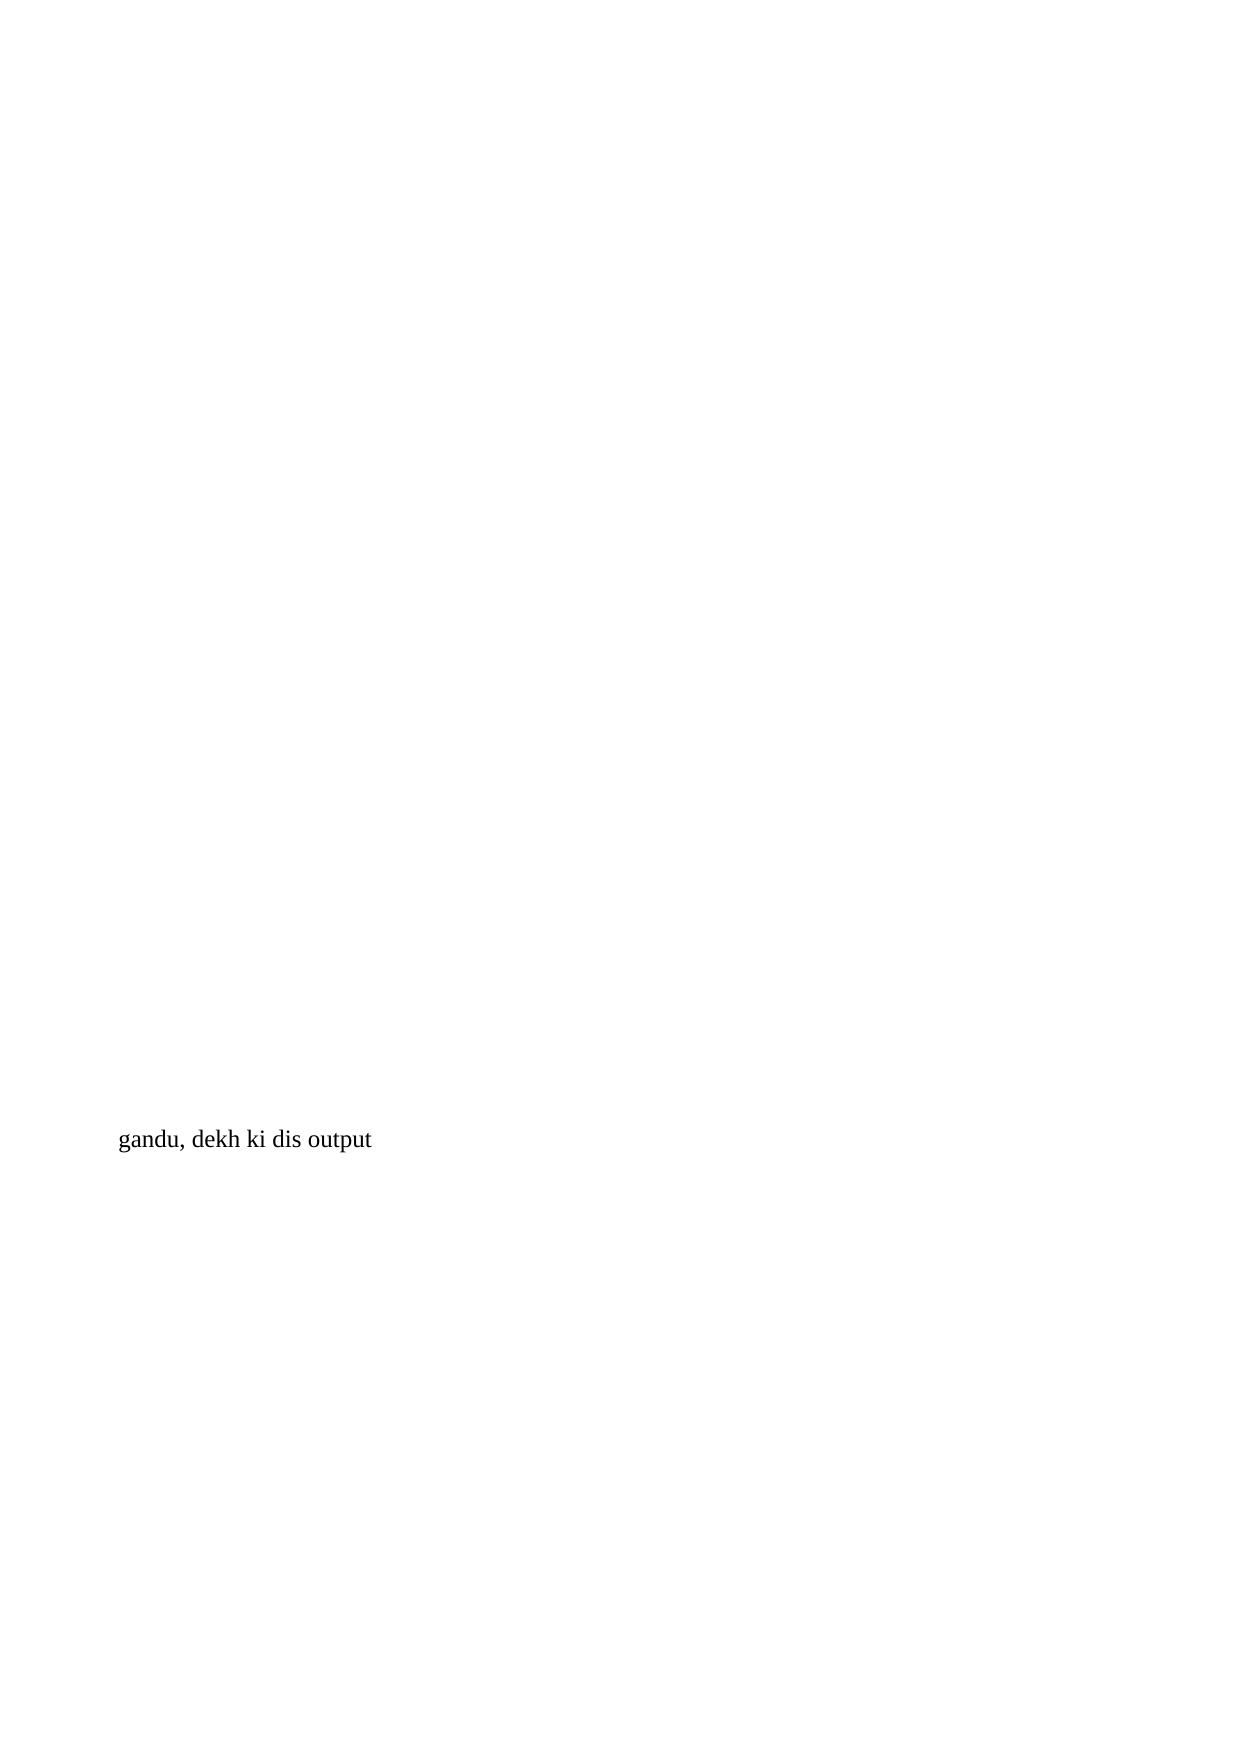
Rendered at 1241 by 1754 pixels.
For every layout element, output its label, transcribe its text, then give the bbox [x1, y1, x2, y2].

text gandu, dekh ki dis output [118, 1124, 1122, 1153]
